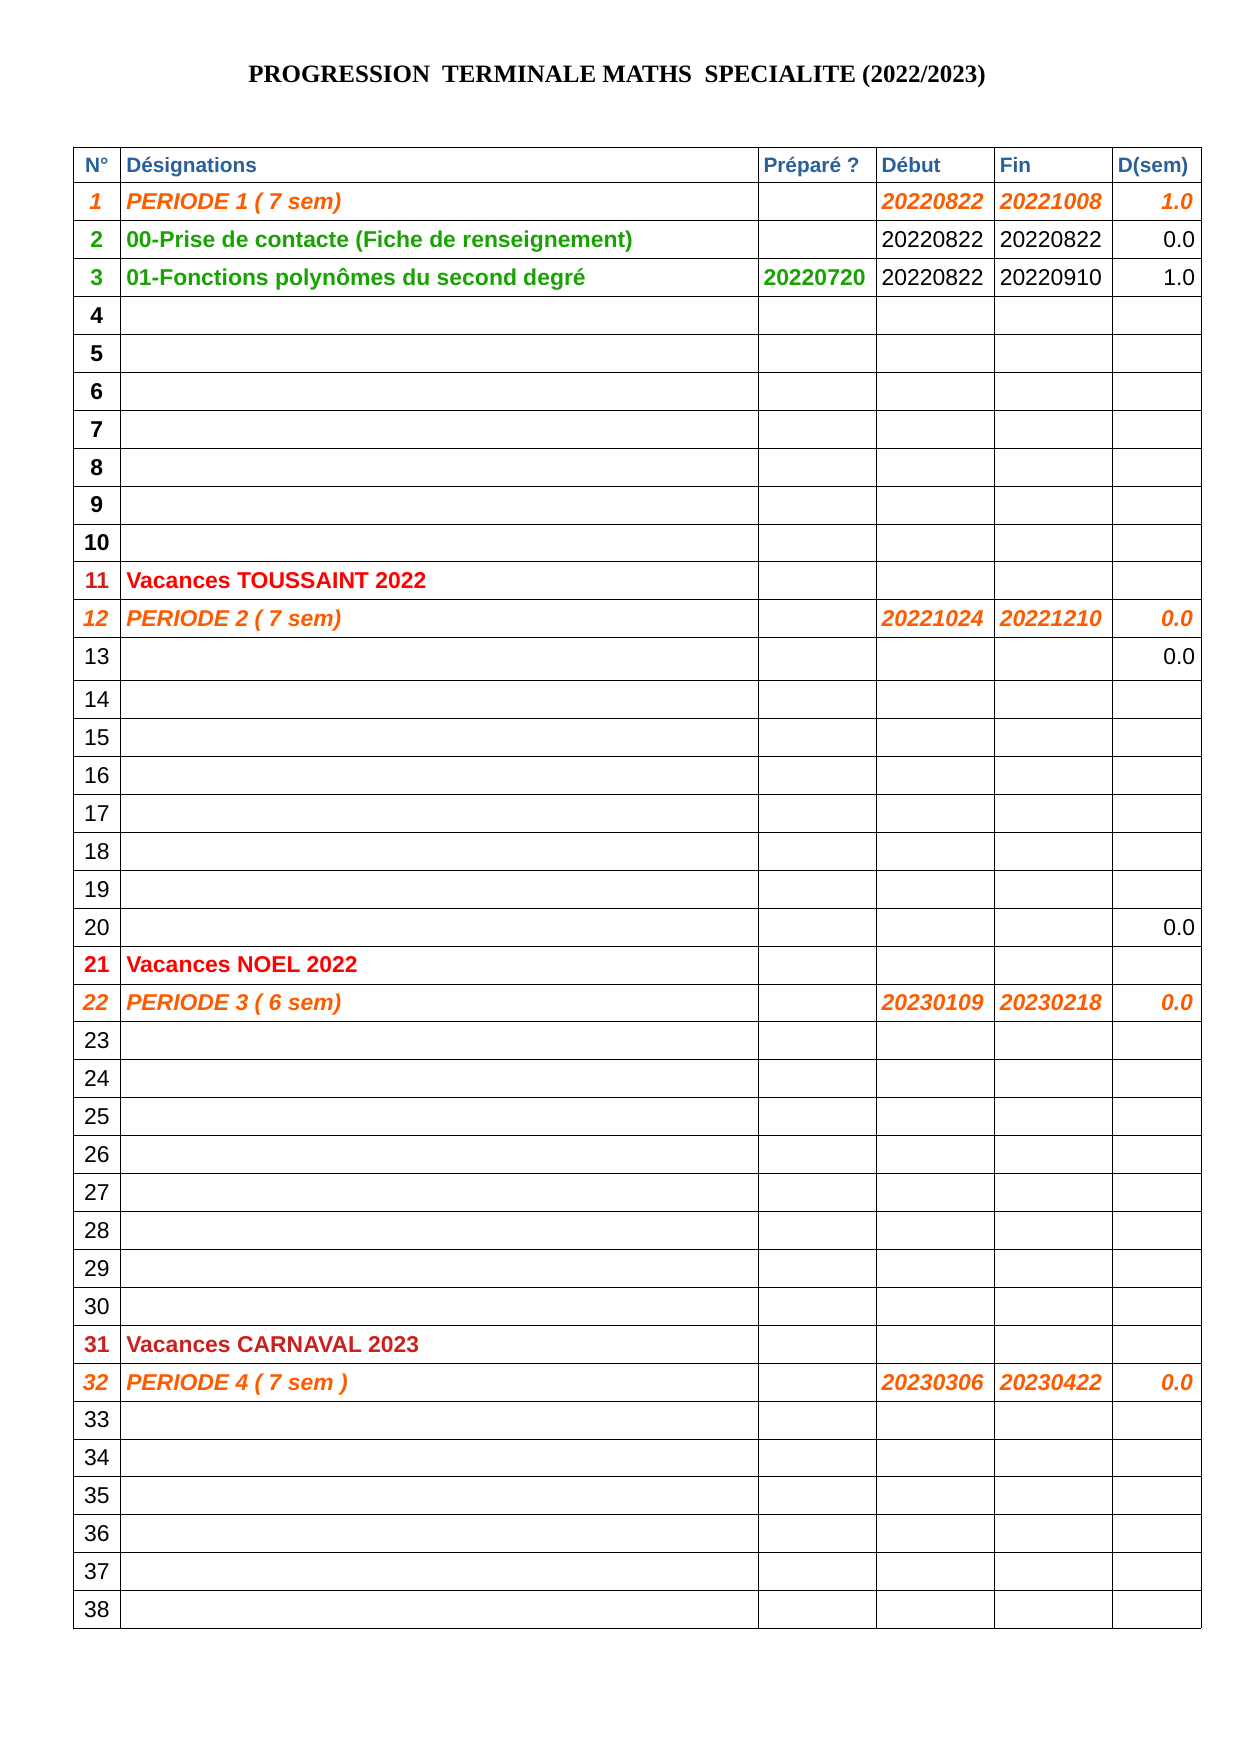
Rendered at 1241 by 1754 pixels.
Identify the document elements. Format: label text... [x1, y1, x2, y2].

table_cell 14 [74, 681, 120, 718]
table_cell [995, 1515, 1112, 1552]
table_cell [759, 1060, 876, 1097]
table_cell [1113, 1250, 1201, 1287]
table_cell [877, 719, 994, 756]
table_cell [995, 909, 1112, 946]
table_cell [121, 1060, 758, 1097]
table_cell 0,0 [1113, 985, 1201, 1021]
table_cell [759, 947, 876, 983]
table_cell [995, 525, 1112, 561]
table_cell [121, 1250, 758, 1287]
table_cell [1113, 525, 1201, 561]
table_cell [877, 795, 994, 832]
table_cell 20230109 [877, 985, 994, 1021]
table_cell [877, 562, 994, 599]
table_cell [877, 373, 994, 410]
table_cell [759, 757, 876, 794]
table_cell [759, 335, 876, 372]
table_cell [759, 525, 876, 561]
table_cell [759, 1364, 876, 1401]
table_cell [121, 719, 758, 756]
table_cell [121, 525, 758, 561]
table_cell [877, 1022, 994, 1059]
table_cell [1113, 1060, 1201, 1097]
table_cell [759, 1553, 876, 1590]
table_cell [877, 757, 994, 794]
table_cell [995, 1136, 1112, 1173]
table_cell 20220822 [877, 183, 994, 220]
table_cell [121, 757, 758, 794]
table_cell [121, 297, 758, 334]
table_cell [759, 1440, 876, 1476]
table_cell 35 [74, 1477, 120, 1514]
table_cell [995, 638, 1112, 680]
table_cell [759, 1250, 876, 1287]
table_cell [1113, 1440, 1201, 1476]
table_cell [759, 487, 876, 523]
table_cell 0,0 [1113, 909, 1201, 946]
table_cell [877, 681, 994, 718]
table_cell [121, 909, 758, 946]
table_cell [121, 1591, 758, 1628]
table_cell [759, 833, 876, 870]
table_cell 20 [74, 909, 120, 946]
table_cell 32 [74, 1364, 120, 1401]
table_header N° [74, 148, 120, 182]
table_cell [877, 638, 994, 680]
table_cell [995, 1212, 1112, 1249]
table_cell [1113, 1212, 1201, 1249]
table_cell [1113, 795, 1201, 832]
table_cell [759, 449, 876, 486]
table_cell [759, 1212, 876, 1249]
table_cell [1113, 757, 1201, 794]
table_cell 15 [74, 719, 120, 756]
table_cell [759, 1098, 876, 1135]
table_cell [877, 1098, 994, 1135]
table_cell [759, 183, 876, 220]
table_cell [877, 1060, 994, 1097]
table_cell [877, 1136, 994, 1173]
table_cell [1113, 1553, 1201, 1590]
table_cell [995, 449, 1112, 486]
table_cell 00-Prise de contacte (Fiche de renseignement) [121, 221, 758, 258]
table_cell [1113, 335, 1201, 372]
table_cell [121, 681, 758, 718]
table_cell [1113, 1174, 1201, 1211]
table_cell [995, 562, 1112, 599]
table_cell [121, 1402, 758, 1438]
table_cell [759, 411, 876, 448]
table_cell [121, 449, 758, 486]
table_cell [1113, 719, 1201, 756]
table_cell 31 [74, 1326, 120, 1363]
table_cell [121, 411, 758, 448]
table_cell [121, 1515, 758, 1552]
table_cell [759, 719, 876, 756]
table_cell 29 [74, 1250, 120, 1287]
table_cell [759, 1515, 876, 1552]
table_header Désignations [121, 148, 758, 182]
table_cell [121, 638, 758, 680]
table_cell [121, 1477, 758, 1514]
table_cell 21 [74, 947, 120, 983]
table_cell [995, 1402, 1112, 1438]
table_cell 0,0 [1113, 221, 1201, 258]
table_header Fin [995, 148, 1112, 182]
table_cell 2 [74, 221, 120, 258]
table_cell [121, 1553, 758, 1590]
table_cell [759, 681, 876, 718]
table_cell 19 [74, 871, 120, 908]
table_cell [759, 1136, 876, 1173]
table_cell 20221210 [995, 600, 1112, 637]
table_cell [121, 1022, 758, 1059]
table_cell [759, 1174, 876, 1211]
table_cell [995, 1250, 1112, 1287]
table_cell [995, 947, 1112, 983]
table_cell [995, 1591, 1112, 1628]
table_cell 36 [74, 1515, 120, 1552]
table_cell [1113, 833, 1201, 870]
table_cell 0,0 [1113, 1364, 1201, 1401]
table_cell [877, 1250, 994, 1287]
table_cell [877, 525, 994, 561]
table_cell [759, 795, 876, 832]
table_cell 1 [74, 183, 120, 220]
table_cell [121, 335, 758, 372]
table_cell [1113, 1022, 1201, 1059]
table_cell 4 [74, 297, 120, 334]
table_cell 34 [74, 1440, 120, 1476]
table_header Début [877, 148, 994, 182]
table_cell [877, 1440, 994, 1476]
table_cell 37 [74, 1553, 120, 1590]
table_cell [1113, 1326, 1201, 1363]
table_cell [877, 449, 994, 486]
table_cell 17 [74, 795, 120, 832]
table_cell [759, 221, 876, 258]
table_cell [877, 1174, 994, 1211]
table_cell [995, 1440, 1112, 1476]
table_cell [1113, 562, 1201, 599]
table_cell 9 [74, 487, 120, 523]
table_cell [877, 1515, 994, 1552]
table_cell [759, 638, 876, 680]
table_cell 10 [74, 525, 120, 561]
table_cell PERIODE 4 ( 7 sem ) [121, 1364, 758, 1401]
table_cell [759, 1288, 876, 1325]
table_cell [759, 562, 876, 599]
table_cell [759, 373, 876, 410]
table_cell [877, 335, 994, 372]
table_cell [877, 1326, 994, 1363]
table_cell [877, 411, 994, 448]
table_cell [995, 1288, 1112, 1325]
table_cell PERIODE 3 ( 6 sem) [121, 985, 758, 1021]
table_cell [877, 833, 994, 870]
table_cell [995, 1477, 1112, 1514]
table_cell [877, 1212, 994, 1249]
table_cell [1113, 1288, 1201, 1325]
table_cell Vacances NOEL 2022 [121, 947, 758, 983]
table_cell [995, 1022, 1112, 1059]
table_cell 20220822 [995, 221, 1112, 258]
table_cell 16 [74, 757, 120, 794]
table_cell [877, 1591, 994, 1628]
table_header D(sem) [1113, 148, 1201, 182]
table_cell 7 [74, 411, 120, 448]
table_cell [1113, 487, 1201, 523]
table_cell 1,0 [1113, 183, 1201, 220]
table_cell [1113, 1591, 1201, 1628]
table_cell [1113, 373, 1201, 410]
table_cell [1113, 1515, 1201, 1552]
table_cell [877, 871, 994, 908]
table_cell 13 [74, 638, 120, 680]
table_cell [995, 1553, 1112, 1590]
table_cell [1113, 411, 1201, 448]
table_cell [1113, 1402, 1201, 1438]
table_cell 12 [74, 600, 120, 637]
table_cell 20221008 [995, 183, 1112, 220]
table_cell [995, 297, 1112, 334]
table_cell [995, 1326, 1112, 1363]
table_cell [995, 1098, 1112, 1135]
table_cell [1113, 1098, 1201, 1135]
table_cell [121, 1136, 758, 1173]
table_cell 38 [74, 1591, 120, 1628]
table_cell [995, 1060, 1112, 1097]
table_cell [877, 487, 994, 523]
table_cell 0,0 [1113, 638, 1201, 680]
table_cell 0,0 [1113, 600, 1201, 637]
table_cell [121, 373, 758, 410]
table_cell [995, 795, 1112, 832]
table_cell 27 [74, 1174, 120, 1211]
table_cell [759, 1477, 876, 1514]
table_cell [121, 871, 758, 908]
table_cell [877, 1288, 994, 1325]
table_cell 6 [74, 373, 120, 410]
table_cell [1113, 449, 1201, 486]
table_cell [1113, 297, 1201, 334]
table_cell [759, 1591, 876, 1628]
table_cell 20220822 [877, 259, 994, 296]
table_cell [759, 871, 876, 908]
table_header Préparé ? [759, 148, 876, 182]
table_cell 3 [74, 259, 120, 296]
table_cell [759, 985, 876, 1021]
table_cell 1,0 [1113, 259, 1201, 296]
table_cell [877, 909, 994, 946]
table_cell [121, 1212, 758, 1249]
table_cell 8 [74, 449, 120, 486]
table_cell [121, 833, 758, 870]
table_cell 18 [74, 833, 120, 870]
table_cell [121, 1288, 758, 1325]
table_cell [1113, 871, 1201, 908]
table_cell 23 [74, 1022, 120, 1059]
table_cell [877, 1402, 994, 1438]
table_cell [759, 909, 876, 946]
table_cell [995, 487, 1112, 523]
table_cell [877, 1553, 994, 1590]
table_cell [121, 1440, 758, 1476]
table_cell 20221024 [877, 600, 994, 637]
table_cell [995, 757, 1112, 794]
table_cell 25 [74, 1098, 120, 1135]
table_cell Vacances CARNAVAL 2023 [121, 1326, 758, 1363]
table_cell [995, 373, 1112, 410]
table_cell [995, 833, 1112, 870]
table_cell 30 [74, 1288, 120, 1325]
table_cell 20230306 [877, 1364, 994, 1401]
table_cell PERIODE 2 ( 7 sem) [121, 600, 758, 637]
table_cell 20230218 [995, 985, 1112, 1021]
table_cell 01-Fonctions polynômes du second degré [121, 259, 758, 296]
table_cell [1113, 681, 1201, 718]
table_cell PERIODE 1 ( 7 sem) [121, 183, 758, 220]
table_cell [995, 411, 1112, 448]
table_cell [121, 487, 758, 523]
table_cell [995, 681, 1112, 718]
table_cell [995, 1174, 1112, 1211]
table_cell [995, 719, 1112, 756]
table_cell 22 [74, 985, 120, 1021]
table_cell 20220720 [759, 259, 876, 296]
table_cell 24 [74, 1060, 120, 1097]
table_cell [121, 1174, 758, 1211]
table_cell [759, 1326, 876, 1363]
table_cell 20220910 [995, 259, 1112, 296]
table_cell [759, 1022, 876, 1059]
table_cell [995, 335, 1112, 372]
table_cell Vacances TOUSSAINT 2022 [121, 562, 758, 599]
table_cell [1113, 947, 1201, 983]
table_cell [877, 297, 994, 334]
table_cell [1113, 1477, 1201, 1514]
table_cell 5 [74, 335, 120, 372]
table_cell 20220822 [877, 221, 994, 258]
table_cell 11 [74, 562, 120, 599]
table_cell [1113, 1136, 1201, 1173]
table_cell [759, 600, 876, 637]
table_cell [995, 871, 1112, 908]
table_cell [759, 1402, 876, 1438]
table_cell [759, 297, 876, 334]
table_cell [877, 947, 994, 983]
table_cell [877, 1477, 994, 1514]
table_cell [121, 1098, 758, 1135]
table_cell [121, 795, 758, 832]
table_cell 20230422 [995, 1364, 1112, 1401]
table_cell 28 [74, 1212, 120, 1249]
table_cell 26 [74, 1136, 120, 1173]
table_cell 33 [74, 1402, 120, 1438]
